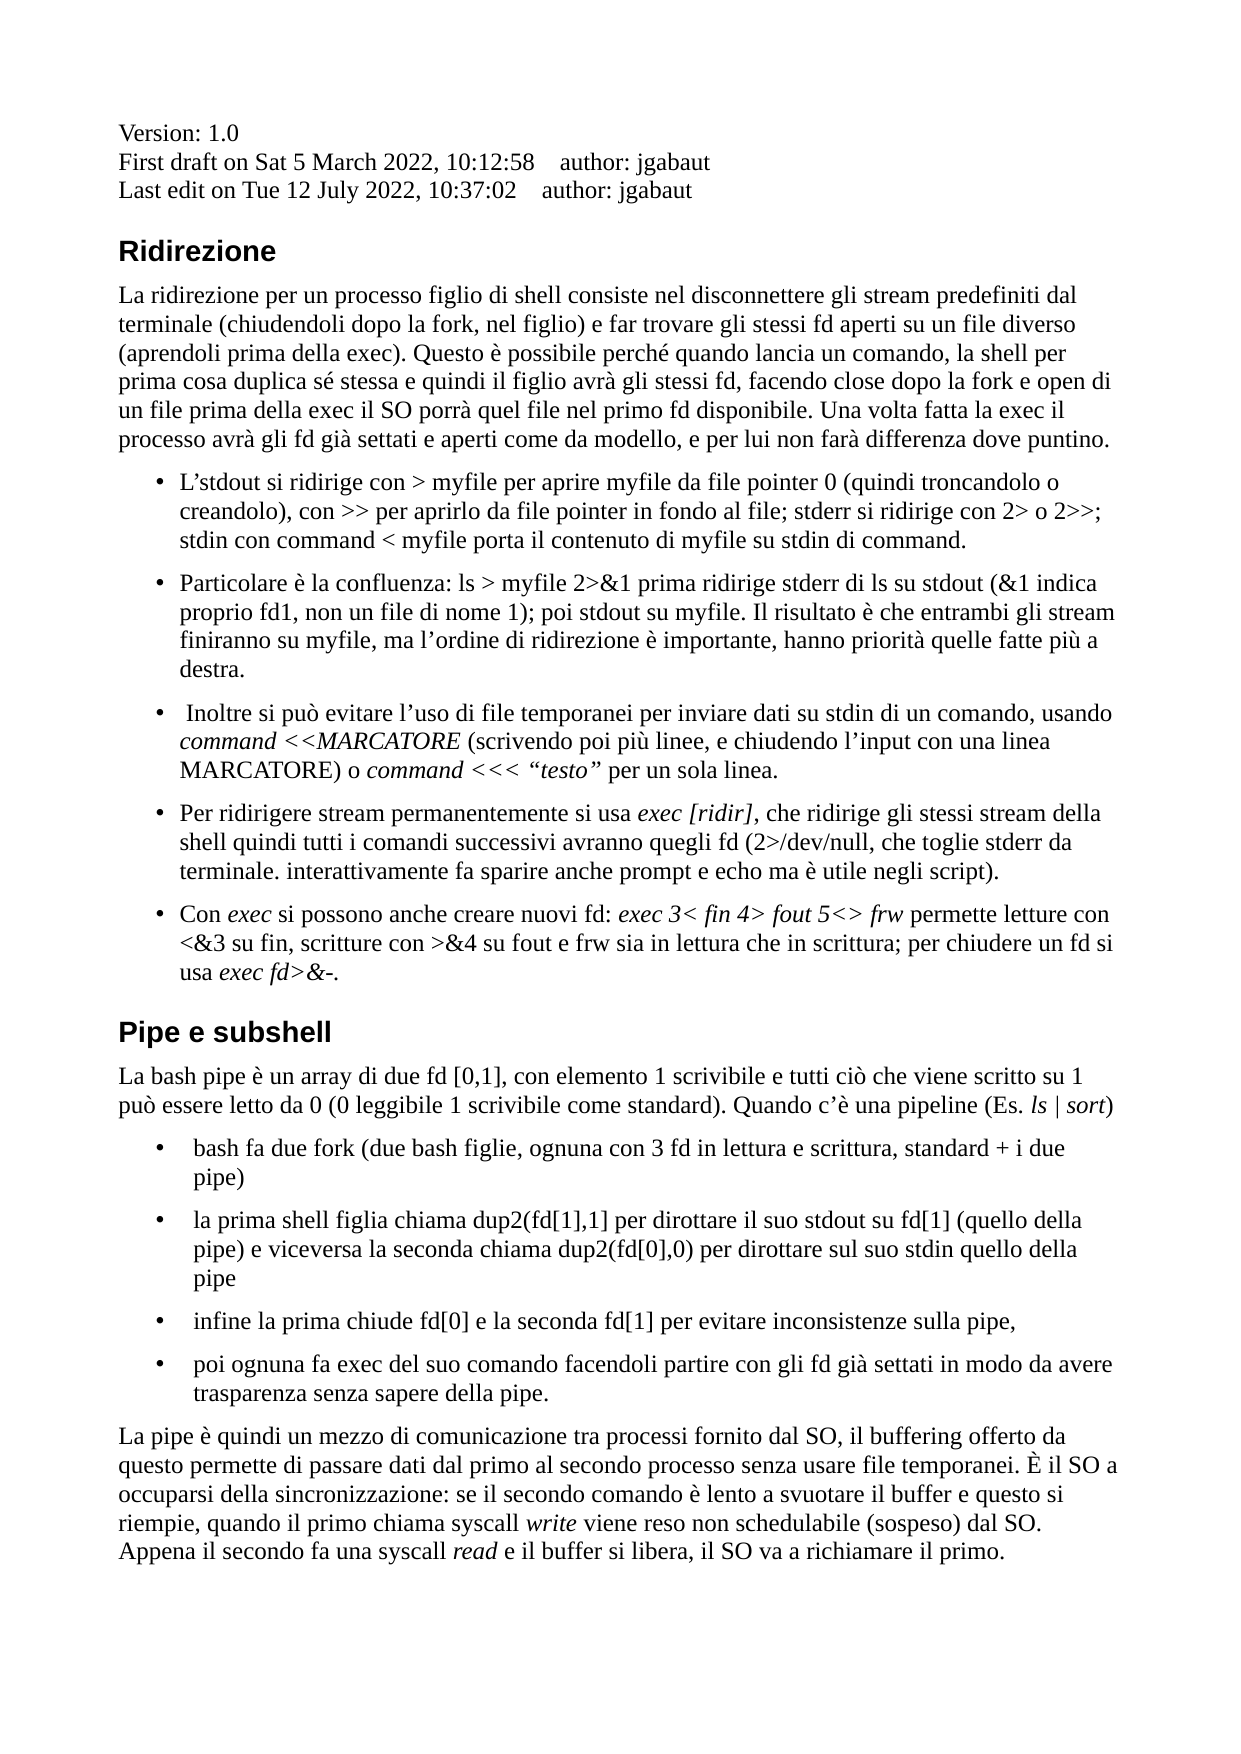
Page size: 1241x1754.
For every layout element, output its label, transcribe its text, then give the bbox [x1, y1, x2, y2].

list infine la prima chiude fd[0] e la seconda fd[1] per evitare inconsistenze sulla pipe, [156, 1306, 1122, 1335]
text La bash pipe è un array di due fd [0,1], con elemento 1 scrivibile e tutti ciò che viene scritto su 1 può essere letto da 0 (0 leggibile 1 scrivibile come standard). Quando c’è una pipeline (Es. ls | sort) [118, 1061, 1122, 1118]
list L’stdout si ridirige con > myfile per aprire myfile da file pointer 0 (quindi troncandolo o creandolo), con >> per aprirlo da file pointer in fondo al file; stderr si ridirige con 2> o 2>>; stdin con command < myfile porta il contenuto di myfile su stdin di command. [156, 467, 1122, 553]
list Inoltre si può evitare l’uso di file temporanei per inviare dati su stdin di un comando, usando command <<MARCATORE (scrivendo poi più linee, e chiudendo l’input con una linea MARCATORE) o command <<< “testo” per un sola linea. [156, 698, 1122, 784]
text La pipe è quindi un mezzo di comunicazione tra processi fornito dal SO, il buffering offerto da questo permette di passare dati dal primo al secondo processo senza usare file temporanei. È il SO a occuparsi della sincronizzazione: se il secondo comando è lento a svuotare il buffer e questo si riempie, quando il primo chiama syscall write viene reso non schedulabile (sospeso) dal SO. Appena il secondo fa una syscall read e il buffer si libera, il SO va a richiamare il primo. [118, 1421, 1122, 1565]
list Particolare è la confluenza: ls > myfile 2>&1 prima ridirige stderr di ls su stdout (&1 indica proprio fd1, non un file di nome 1); poi stdout su myfile. Il risultato è che entrambi gli stream finiranno su myfile, ma l’ordine di ridirezione è importante, hanno priorità quelle fatte più a destra. [156, 568, 1122, 683]
list Con exec si possono anche creare nuovi fd: exec 3< fin 4> fout 5<> frw permette letture con <&3 su fin, scritture con >&4 su fout e frw sia in lettura che in scrittura; per chiudere un fd si usa exec fd>&-. [156, 899, 1122, 986]
text La ridirezione per un processo figlio di shell consiste nel disconnettere gli stream predefiniti dal terminale (chiudendoli dopo la fork, nel figlio) e far trovare gli stessi fd aperti su un file diverso (aprendoli prima della exec). Questo è possibile perché quando lancia un comando, la shell per prima cosa duplica sé stessa e quindi il figlio avrà gli stessi fd, facendo close dopo la fork e open di un file prima della exec il SO porrà quel file nel primo fd disponibile. Una volta fatta la exec il processo avrà gli fd già settati e aperti come da modello, e per lui non farà differenza dove puntino. [118, 280, 1122, 453]
list Per ridirigere stream permanentemente si usa exec [ridir], che ridirige gli stessi stream della shell quindi tutti i comandi successivi avranno quegli fd (2>/dev/null, che toglie stderr da terminale. interattivamente fa sparire anche prompt e echo ma è utile negli script). [156, 798, 1122, 885]
list bash fa due fork (due bash figlie, ognuna con 3 fd in lettura e scrittura, standard + i due pipe) [156, 1133, 1122, 1191]
subtitle Ridirezione [118, 234, 1122, 268]
list poi ognuna fa exec del suo comando facendoli partire con gli fd già settati in modo da avere trasparenza senza sapere della pipe. [156, 1349, 1122, 1407]
subtitle Pipe e subshell [118, 1015, 1122, 1048]
list la prima shell figlia chiama dup2(fd[1],1] per dirottare il suo stdout su fd[1] (quello della pipe) e viceversa la seconda chiama dup2(fd[0],0) per dirottare sul suo stdin quello della pipe [156, 1205, 1122, 1291]
